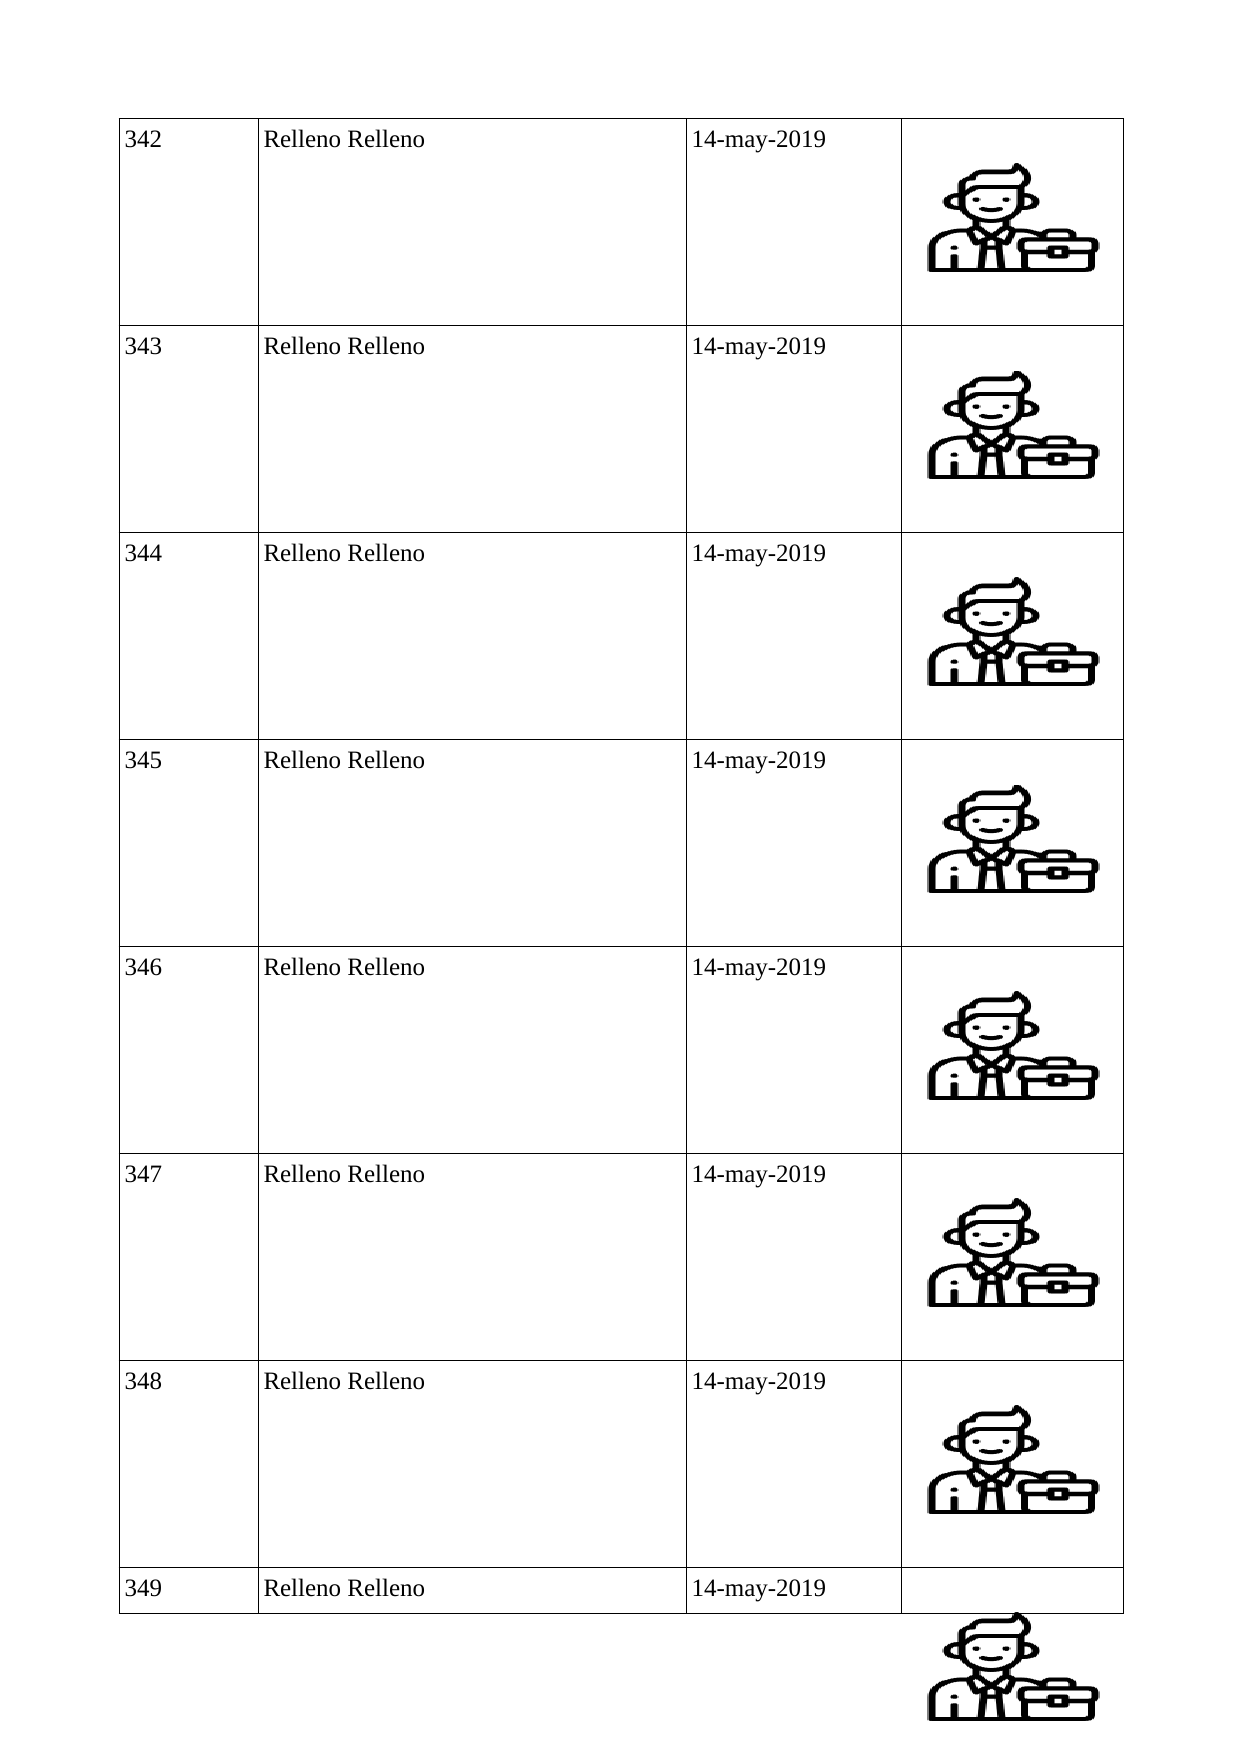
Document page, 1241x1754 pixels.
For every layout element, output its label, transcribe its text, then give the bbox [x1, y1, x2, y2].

table_cell Relleno Relleno [259, 1361, 686, 1567]
table_cell 342 [120, 119, 258, 325]
table_cell 14-may-2019 [687, 326, 901, 532]
table_cell 14-may-2019 [687, 740, 901, 946]
table_cell Relleno Relleno [259, 1154, 686, 1360]
picture [919, 1405, 1109, 1514]
table_cell 343 [120, 326, 258, 532]
picture [919, 577, 1109, 686]
table_cell a [902, 119, 1123, 325]
table_cell a [902, 1154, 1123, 1360]
table_cell 349 [120, 1568, 258, 1613]
table_cell [14, 325, 119, 532]
table_cell Relleno Relleno [259, 1568, 686, 1613]
table_cell 345 [120, 740, 258, 946]
table_cell 347 [120, 1154, 258, 1360]
table_cell Relleno Relleno [259, 533, 686, 739]
picture [919, 1198, 1109, 1307]
table_cell [14, 739, 119, 946]
table_cell a [902, 947, 1123, 1153]
picture [919, 1612, 1109, 1721]
table_cell 14-may-2019 [687, 119, 901, 325]
picture [919, 785, 1109, 893]
table_cell a [902, 893, 1123, 946]
table_cell a [902, 1361, 1123, 1567]
picture [919, 371, 1109, 479]
table_cell Relleno Relleno [259, 740, 686, 946]
table_cell Relleno Relleno [259, 119, 686, 325]
picture [919, 991, 1109, 1100]
table_cell 346 [120, 947, 258, 1153]
table_cell 14-may-2019 [687, 1361, 901, 1567]
picture [919, 163, 1109, 272]
table_cell [902, 740, 1123, 892]
table_cell 14-may-2019 [687, 533, 901, 739]
table_cell 344 [120, 533, 258, 739]
table_cell [902, 1568, 1123, 1613]
table_cell [902, 326, 1123, 478]
table_cell [14, 1360, 119, 1567]
table_cell Relleno Relleno [259, 326, 686, 532]
table_cell [14, 946, 119, 1153]
table_cell 14-may-2019 [687, 1568, 901, 1613]
table_cell [14, 1567, 119, 1613]
table_cell 14-may-2019 [687, 1154, 901, 1360]
table_cell [14, 1153, 119, 1360]
table_cell [14, 118, 119, 325]
table_cell [14, 532, 119, 739]
table_cell 14-may-2019 [687, 947, 901, 1153]
table_cell a [902, 479, 1123, 532]
table_cell Relleno Relleno [259, 947, 686, 1153]
table_cell 348 [120, 1361, 258, 1567]
table_cell a [902, 533, 1123, 739]
